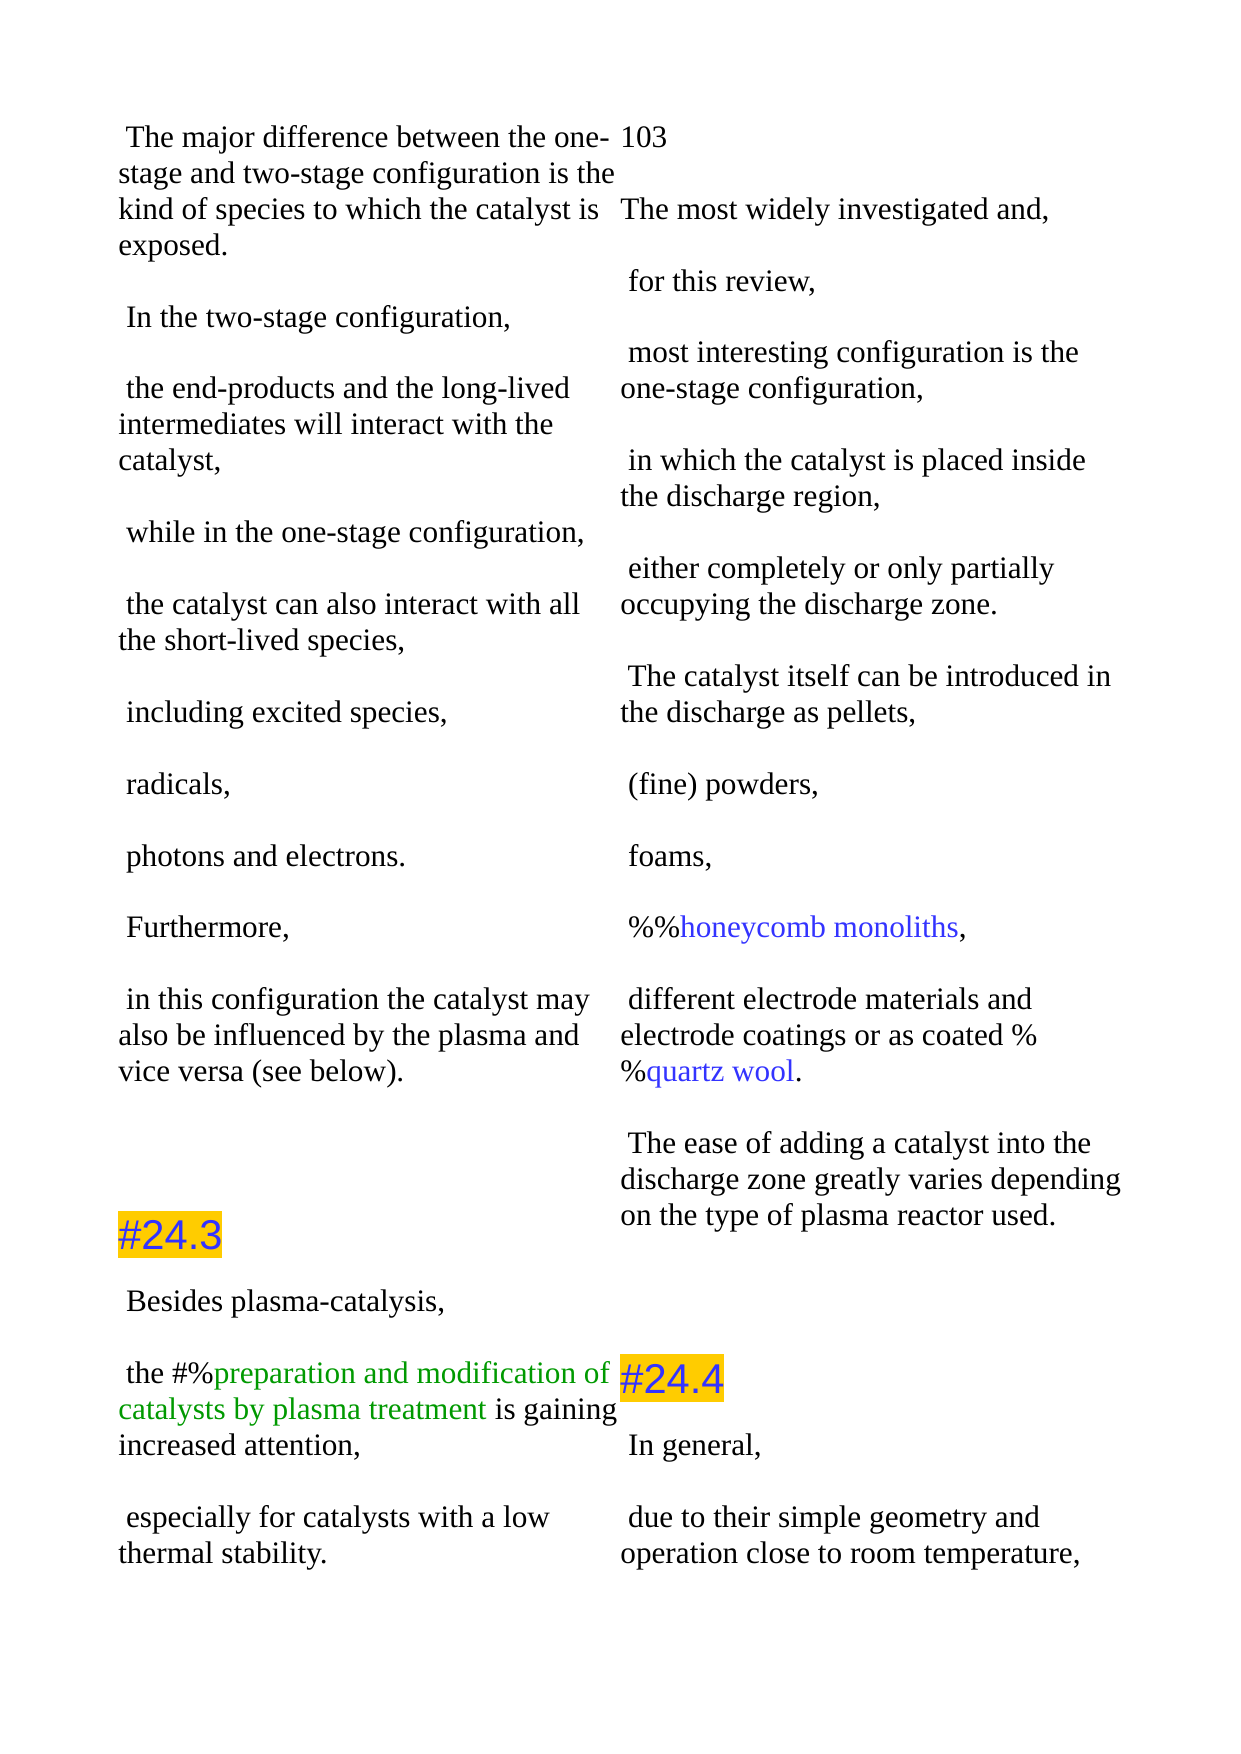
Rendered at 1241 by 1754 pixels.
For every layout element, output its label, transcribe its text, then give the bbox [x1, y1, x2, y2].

text %%honeycomb monoliths, [620, 909, 1122, 945]
text radicals, [118, 765, 620, 801]
text the catalyst can also interact with all the short-lived species, [118, 585, 620, 657]
text especially for catalysts with a low thermal stability. [118, 1498, 620, 1570]
text The ease of adding a catalyst into the discharge zone greatly varies depending on the type of plasma reactor used. [620, 1124, 1122, 1232]
text The major difference between the one-stage and two-stage configuration is the kind of species to which the catalyst is exposed. [118, 118, 620, 262]
text Furthermore, [118, 909, 620, 945]
text including excited species, [118, 693, 620, 729]
text due to their simple geometry and operation close to room temperature, [620, 1498, 1122, 1570]
text photons and electrons. [118, 837, 620, 873]
text The most widely investigated and, [620, 190, 1122, 226]
text In general, [620, 1426, 1122, 1462]
text In the two-stage configuration, [118, 298, 620, 334]
text 103 [620, 118, 1122, 154]
text for this review, [620, 262, 1122, 298]
text The catalyst itself can be introduced in the discharge as pellets, [620, 657, 1122, 729]
text most interesting configuration is the one-stage configuration, [620, 334, 1122, 406]
text either completely or only partially occupying the discharge zone. [620, 549, 1122, 621]
text in which the catalyst is placed inside the discharge region, [620, 442, 1122, 513]
text Besides plasma-catalysis, [118, 1282, 620, 1318]
text the end-products and the long-lived intermediates will interact with the catalyst, [118, 370, 620, 477]
text #24.3 [118, 1211, 620, 1258]
text the #%preparation and modification of catalysts by plasma treatment is gaining increased attention, [118, 1354, 620, 1462]
text (fine) powders, [620, 765, 1122, 801]
text while in the one-stage configuration, [118, 513, 620, 549]
text in this configuration the catalyst may also be influenced by the plasma and vice versa (see below). [118, 981, 620, 1088]
text #24.4 [620, 1354, 1122, 1402]
text different electrode materials and electrode coatings or as coated %%quartz wool. [620, 981, 1122, 1088]
text foams, [620, 837, 1122, 873]
